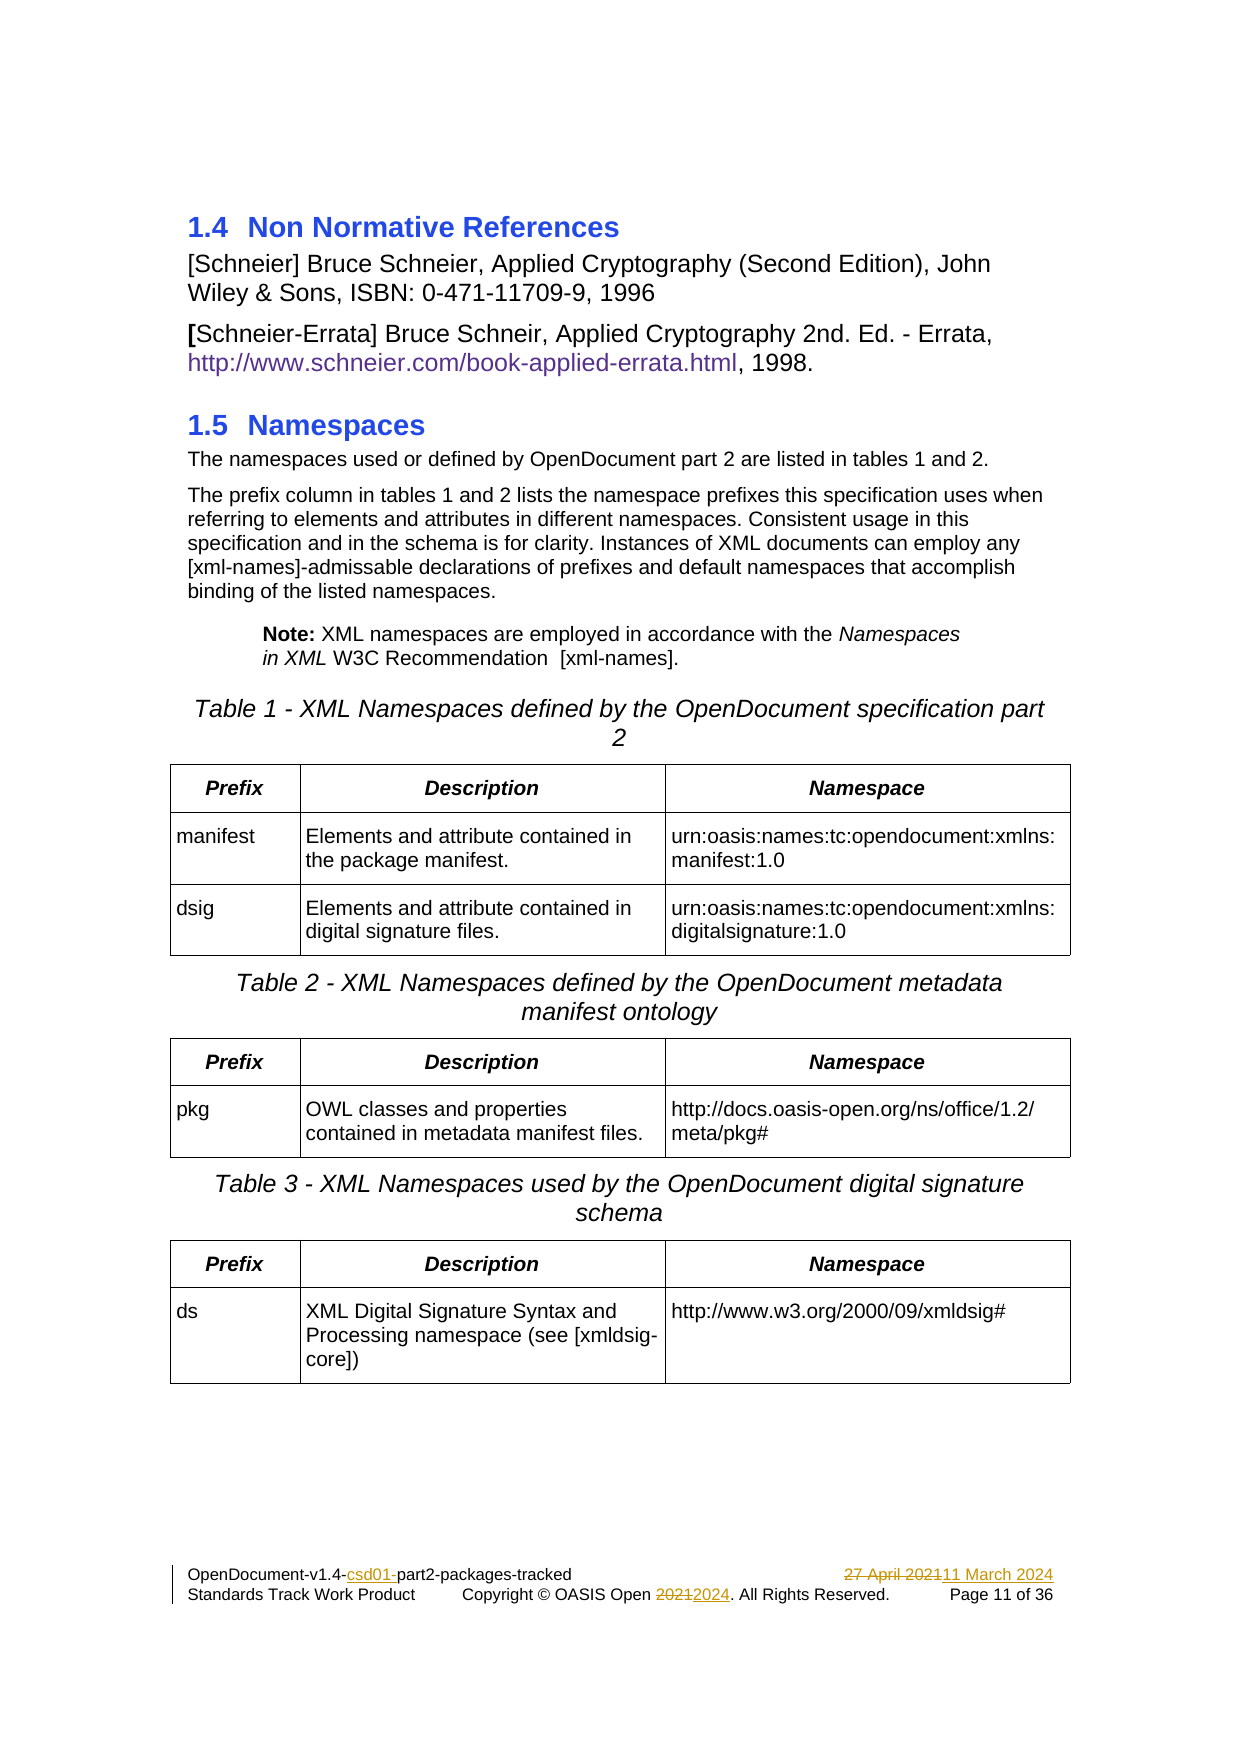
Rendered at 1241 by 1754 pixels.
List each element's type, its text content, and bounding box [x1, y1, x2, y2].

text Table 3 - XML Namespaces used by the OpenDocument digital signature schema [187, 1169, 1053, 1227]
text [Schneier] Bruce Schneier, Applied Cryptography (Second Edition), John Wiley & Sons, ISBN: 0-471-11709-9, 1996 [187, 249, 1053, 307]
table_cell http://www.w3.org/2000/09/xmldsig# [666, 1288, 1070, 1383]
table_cell dsig [171, 885, 300, 955]
table_header Namespace [666, 1039, 1070, 1085]
text The prefix column in tables 1 and 2 lists the namespace prefixes this specification uses when referring to elements and attributes in different namespaces. Consistent usage in this specification and in the schema is for clarity. Instances of XML documents can employ any [xml-names]-admissable declarations of prefixes and default namespaces that accomplish binding of the listed namespaces. [187, 483, 1053, 603]
text The namespaces used or defined by OpenDocument part 2 are listed in tables 1 and 2. [187, 447, 1053, 471]
table_header Description [301, 765, 665, 812]
table_header Prefix [171, 765, 300, 812]
table_cell Elements and attribute contained in the package manifest. [301, 813, 665, 883]
table_header Description [301, 1241, 665, 1287]
text Table 2 - XML Namespaces defined by the OpenDocument metadata manifest ontology [187, 968, 1053, 1025]
table_cell Elements and attribute contained in digital signature files. [301, 885, 665, 955]
text [Schneier-Errata] Bruce Schneir, Applied Cryptography 2nd. Ed. - Errata, http://www.schneier.com/book-applied-errata.html, 1998. [187, 319, 1053, 376]
table_header Prefix [171, 1241, 300, 1287]
table_header Prefix [171, 1039, 300, 1085]
text Note: XML namespaces are employed in accordance with the Namespaces in XML W3C Recommendation [xml-names]. [262, 621, 978, 669]
subtitle Non Normative References [187, 210, 1053, 243]
table_cell urn:oasis:names:tc:opendocument:xmlns:digitalsignature:1.0 [666, 885, 1070, 955]
table_header Namespace [666, 765, 1070, 812]
table_cell http://docs.oasis-open.org/ns/office/1.2/meta/pkg# [666, 1086, 1070, 1157]
table_cell ds [171, 1288, 300, 1383]
table_cell OWL classes and properties contained in metadata manifest files. [301, 1086, 665, 1157]
table_header Namespace [666, 1241, 1070, 1287]
table_cell pkg [171, 1086, 300, 1157]
table_cell urn:oasis:names:tc:opendocument:xmlns: manifest:1.0 [666, 813, 1070, 883]
table_header Description [301, 1039, 665, 1085]
table_cell XML Digital Signature Syntax and Processing namespace (see [xmldsig-core]) [301, 1288, 665, 1383]
table_cell manifest [171, 813, 300, 883]
text Table 1 - XML Namespaces defined by the OpenDocument specification part 2 [187, 694, 1053, 752]
subtitle Namespaces [187, 407, 1053, 441]
